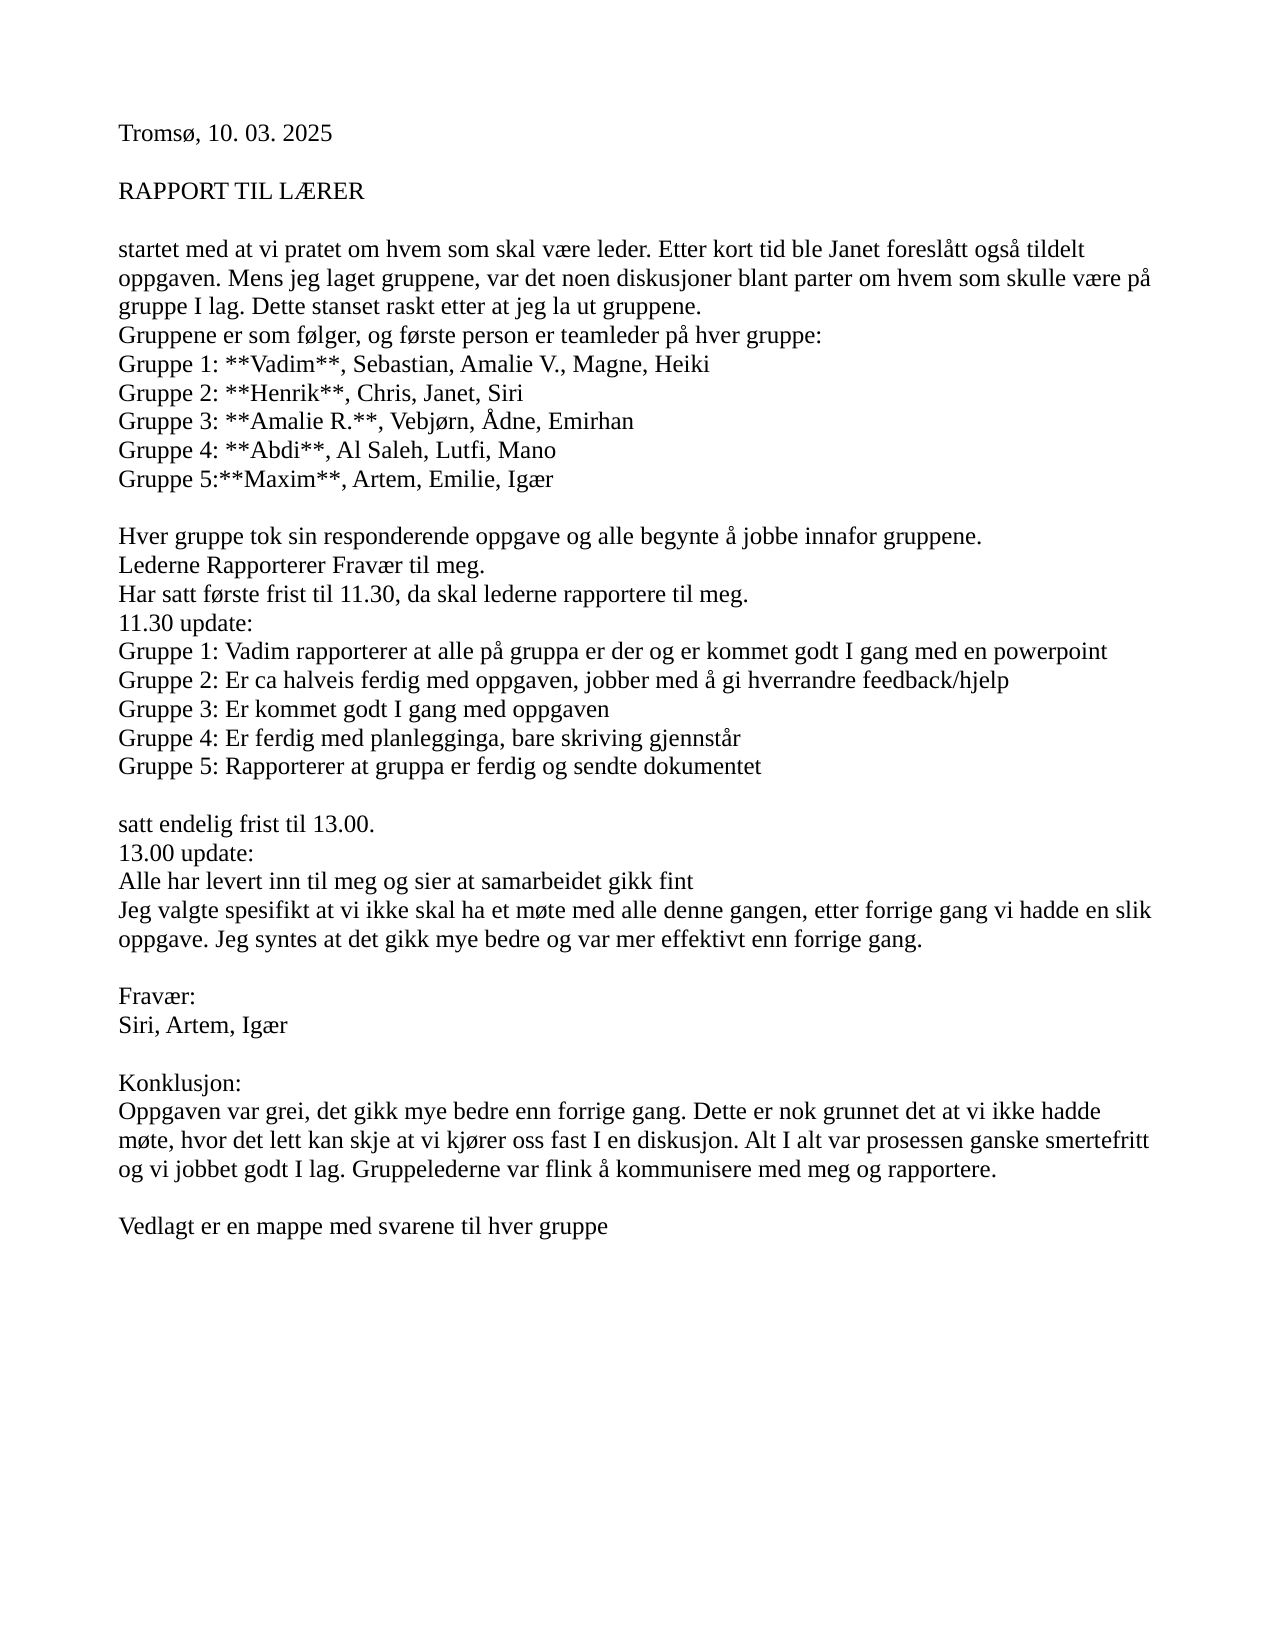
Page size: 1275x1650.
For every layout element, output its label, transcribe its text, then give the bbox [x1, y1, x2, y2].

text 11.30 update: [118, 608, 1157, 636]
text Gruppe 3: Er kommet godt I gang med oppgaven [118, 694, 1157, 723]
text RAPPORT TIL LÆRER [118, 176, 1157, 205]
text startet med at vi pratet om hvem som skal være leder. Etter kort tid ble Janet foreslått også tildelt oppgaven. Mens jeg laget gruppene, var det noen diskusjoner blant parter om hvem som skulle være på gruppe I lag. Dette stanset raskt etter at jeg la ut gruppene. Gruppene er som følger, og første person er teamleder på hver gruppe: Gruppe 1: **Vadim**, Sebastian, Amalie V., Magne, Heiki Gruppe 2: **Henrik**, Chris, Janet, Siri Gruppe 3: **Amalie R.**, Vebjørn, Ådne, Emirhan Gruppe 4: **Abdi**, Al Saleh, Lutfi, Mano Gruppe 5:**Maxim**, Artem, Emilie, Igær [118, 234, 1157, 493]
text satt endelig frist til 13.00. [118, 809, 1157, 838]
text Har satt første frist til 11.30, da skal lederne rapportere til meg. [118, 579, 1157, 608]
text Fravær: Siri, Artem, Igær [118, 981, 1157, 1039]
text Hver gruppe tok sin responderende oppgave og alle begynte å jobbe innafor gruppene. [118, 521, 1157, 550]
text 13.00 update: Alle har levert inn til meg og sier at samarbeidet gikk fint [118, 838, 1157, 895]
text Jeg valgte spesifikt at vi ikke skal ha et møte med alle denne gangen, etter forrige gang vi hadde en slik oppgave. Jeg syntes at det gikk mye bedre og var mer effektivt enn forrige gang. [118, 895, 1157, 953]
text Vedlagt er en mappe med svarene til hver gruppe [118, 1211, 1157, 1240]
text Konklusjon: Oppgaven var grei, det gikk mye bedre enn forrige gang. Dette er nok grunnet det at vi ikke hadde møte, hvor det lett kan skje at vi kjører oss fast I en diskusjon. Alt I alt var prosessen ganske smertefritt og vi jobbet godt I lag. Gruppelederne var flink å kommunisere med meg og rapportere. [118, 1068, 1157, 1183]
text Lederne Rapporterer Fravær til meg. [118, 550, 1157, 579]
text Gruppe 1: Vadim rapporterer at alle på gruppa er der og er kommet godt I gang med en powerpoint Gruppe 2: Er ca halveis ferdig med oppgaven, jobber med å gi hverrandre feedback/hjelp [118, 636, 1157, 694]
text Gruppe 4: Er ferdig med planlegginga, bare skriving gjennstår [118, 723, 1157, 751]
text Gruppe 5: Rapporterer at gruppa er ferdig og sendte dokumentet [118, 751, 1157, 780]
